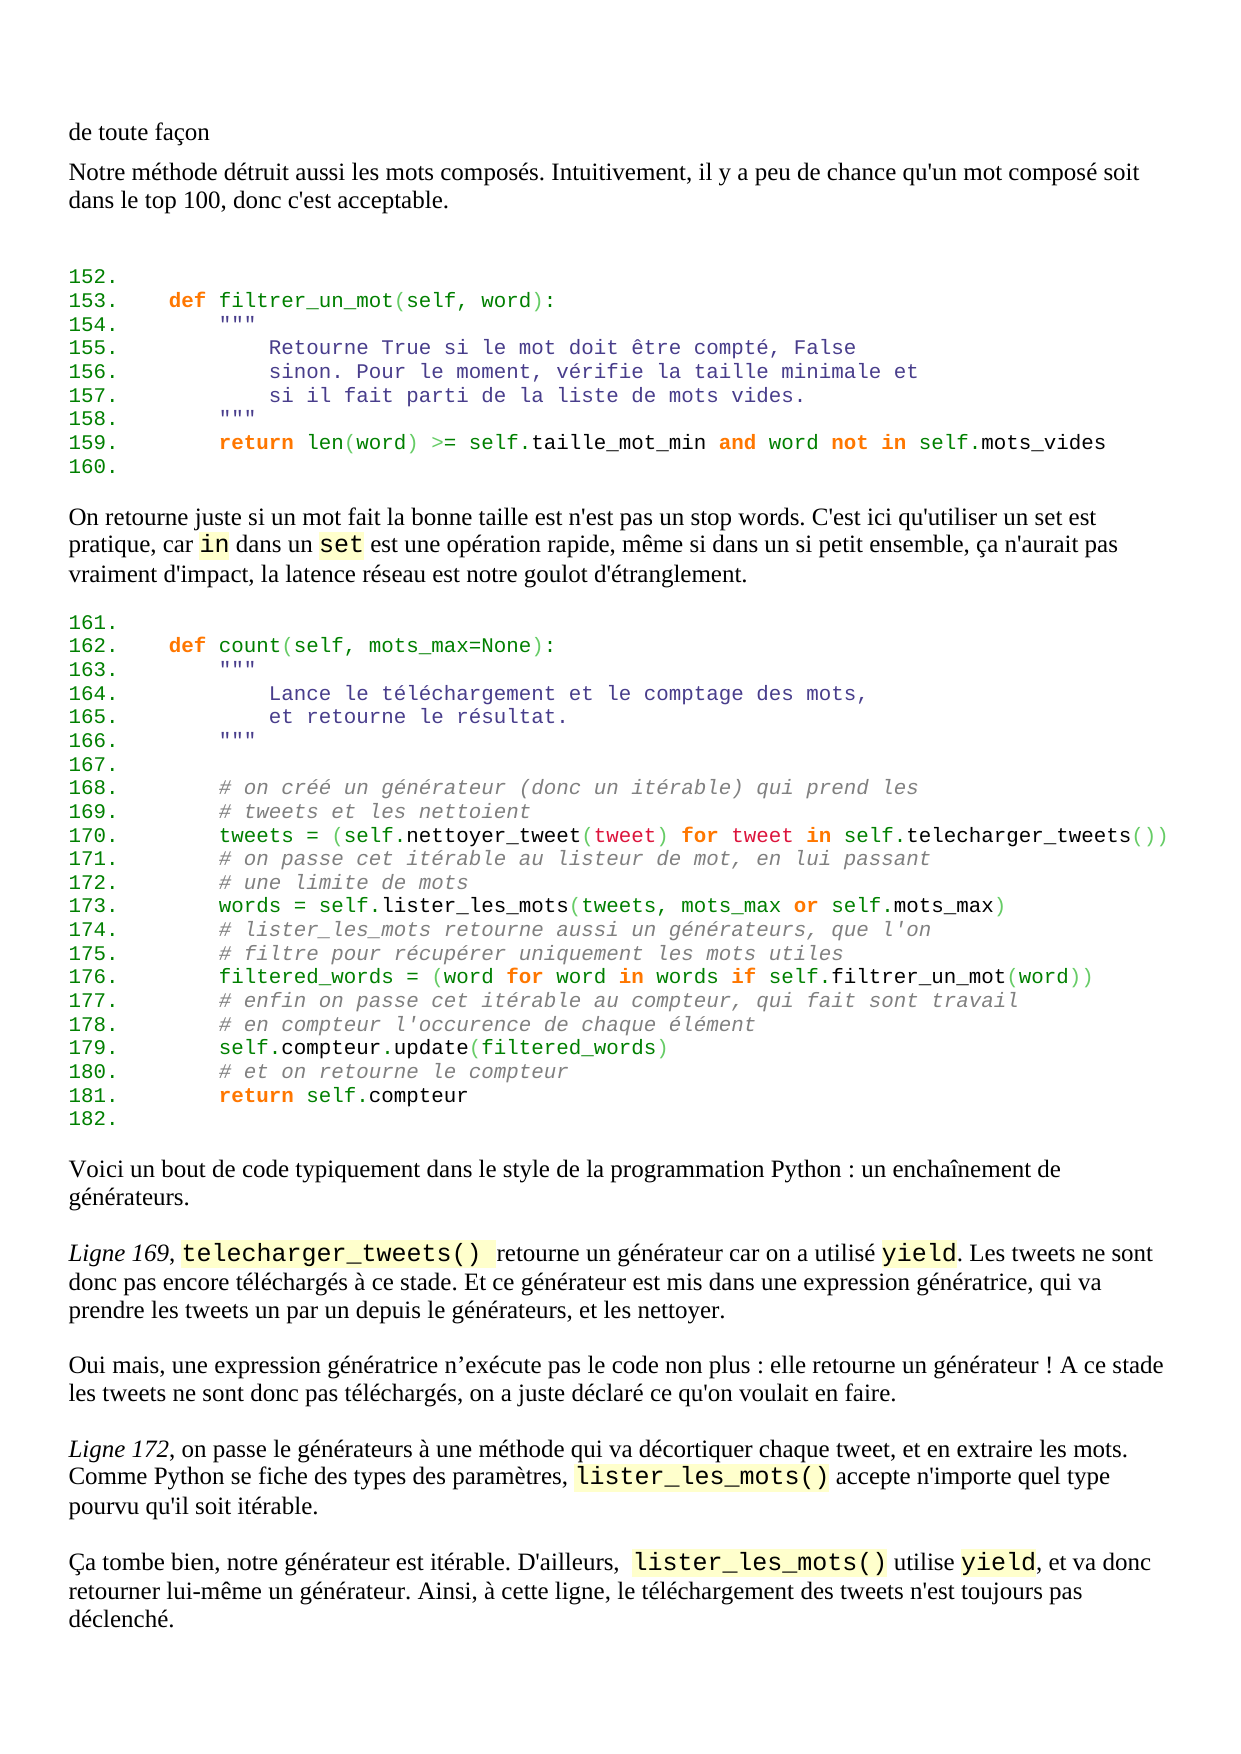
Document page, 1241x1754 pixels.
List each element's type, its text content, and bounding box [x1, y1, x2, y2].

list si il fait parti de la liste de mots vides. [68, 385, 1177, 408]
text Oui mais, une expression génératrice n’exécute pas le code non plus : elle retourne un générateur ! A ce stade les tweets ne sont donc pas téléchargés, on a juste déclaré ce qu'on voulait en faire. [68, 1352, 1177, 1407]
list # filtre pour récupérer uniquement les mots utiles [68, 943, 1177, 966]
list # une limite de mots [68, 872, 1177, 896]
list """ [68, 730, 1177, 754]
text On retourne juste si un mot fait la bonne taille est n'est pas un stop words. C'est ici qu'utiliser un set est pratique, car in dans un set est une opération rapide, même si dans un si petit ensemble, ça n'aurait pas vraiment d'impact, la latence réseau est notre goulot d'étranglement. [68, 503, 1177, 588]
list sinon. Pour le moment, vérifie la taille minimale et [68, 361, 1177, 385]
list def filtrer_un_mot(self, word): [68, 290, 1177, 314]
text Ligne 172, on passe le générateurs à une méthode qui va décortiquer chaque tweet, et en extraire les mots. Comme Python se fiche des types des paramètres, lister_les_mots() accepte n'importe quel type pourvu qu'il soit itérable. [68, 1435, 1177, 1520]
list et retourne le résultat. [68, 706, 1177, 730]
list # et on retourne le compteur [68, 1061, 1177, 1085]
list self.compteur.update(filtered_words) [68, 1037, 1177, 1061]
text de toute façon [68, 118, 1177, 146]
text Voici un bout de code typiquement dans le style de la programmation Python : un enchaînement de générateurs. [68, 1156, 1177, 1211]
list return self.compteur [68, 1085, 1177, 1108]
list """ [68, 314, 1177, 337]
list # on passe cet itérable au listeur de mot, en lui passant [68, 848, 1177, 872]
list # en compteur l'occurence de chaque élément [68, 1014, 1177, 1037]
list words = self.lister_les_mots(tweets, mots_max or self.mots_max) [68, 896, 1177, 919]
list Lance le téléchargement et le comptage des mots, [68, 683, 1177, 706]
list tweets = (self.nettoyer_tweet(tweet) for tweet in self.telecharger_tweets()) [68, 824, 1177, 848]
list """ [68, 659, 1177, 683]
list """ [68, 408, 1177, 432]
list Retourne True si le mot doit être compté, False [68, 337, 1177, 361]
list def count(self, mots_max=None): [68, 635, 1177, 659]
text Ligne 169, telecharger_tweets() retourne un générateur car on a utilisé yield. Les tweets ne sont donc pas encore téléchargés à ce stade. Et ce générateur est mis dans une expression génératrice, qui va prendre les tweets un par un depuis le générateurs, et les nettoyer. [68, 1239, 1177, 1324]
list # lister_les_mots retourne aussi un générateurs, que l'on [68, 919, 1177, 943]
list # enfin on passe cet itérable au compteur, qui fait sont travail [68, 990, 1177, 1014]
text Ça tombe bien, notre générateur est itérable. D'ailleurs, lister_les_mots() utilise yield, et va donc retourner lui-même un générateur. Ainsi, à cette ligne, le téléchargement des tweets n'est toujours pas déclenché. [68, 1548, 1177, 1633]
list filtered_words = (word for word in words if self.filtrer_un_mot(word)) [68, 966, 1177, 990]
list return len(word) >= self.taille_mot_min and word not in self.mots_vides [68, 432, 1177, 456]
list # on créé un générateur (donc un itérable) qui prend les [68, 777, 1177, 801]
list # tweets et les nettoient [68, 801, 1177, 824]
text Notre méthode détruit aussi les mots composés. Intuitivement, il y a peu de chance qu'un mot composé soit dans le top 100, donc c'est acceptable. [68, 158, 1177, 214]
